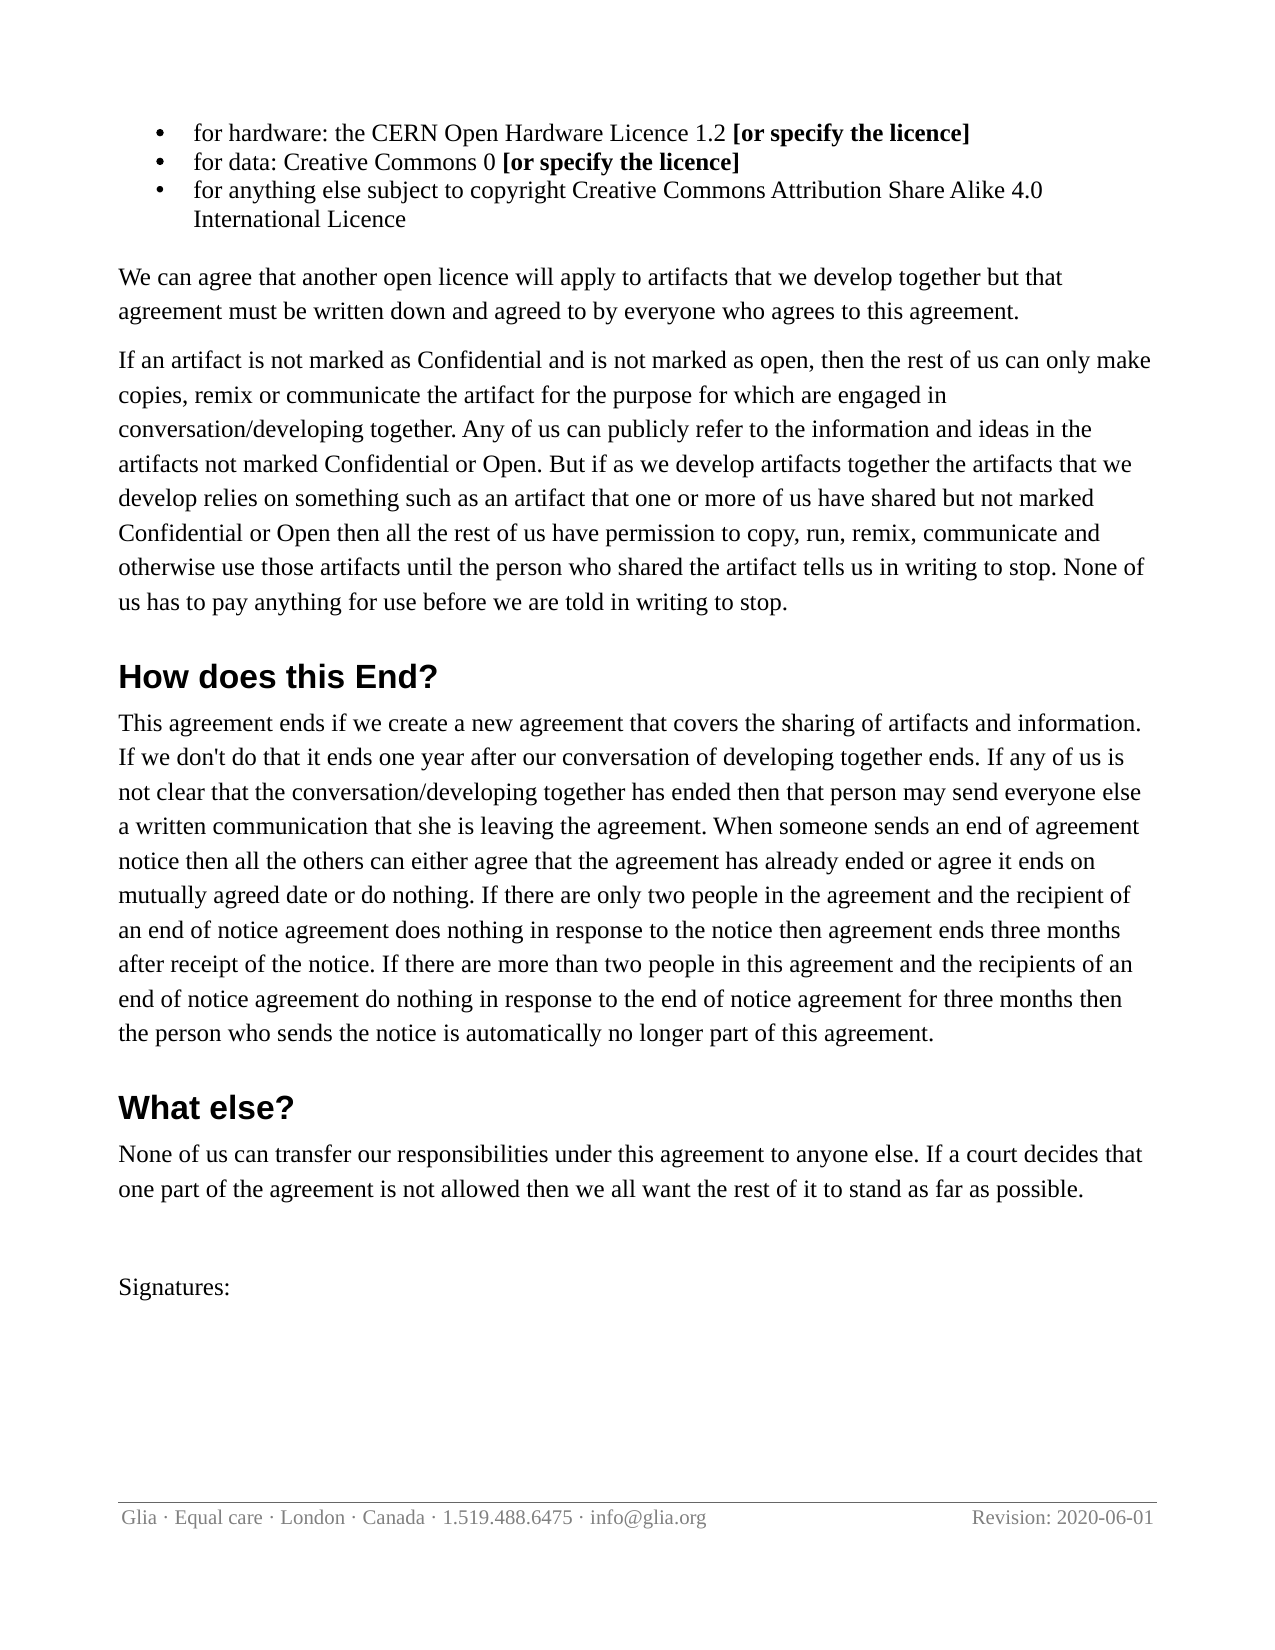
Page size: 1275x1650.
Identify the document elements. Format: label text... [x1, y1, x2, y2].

text This agreement ends if we create a new agreement that covers the sharing of artifacts and information. If we don't do that it ends one year after our conversation of developing together ends. If any of us is not clear that the conversation/developing together has ended then that person may send everyone else a written communication that she is leaving the agreement. When someone sends an end of agreement notice then all the others can either agree that the agreement has already ended or agree it ends on mutually agreed date or do nothing. If there are only two people in the agreement and the recipient of an end of notice agreement does nothing in response to the notice then agreement ends three months after receipt of the notice. If there are more than two people in this agreement and the recipients of an end of notice agreement do nothing in response to the end of notice agreement for three months then the person who sends the notice is automatically no longer part of this agreement. [118, 708, 1157, 1047]
list for hardware: the CERN Open Hardware Licence 1.2 [or specify the licence] [156, 118, 1157, 147]
list for data: Creative Commons 0 [or specify the licence] [156, 147, 1157, 176]
list for anything else subject to copyright Creative Commons Attribution Share Alike 4.0 International Licence [156, 176, 1157, 233]
subtitle What else? [118, 1088, 1157, 1127]
text We can agree that another open licence will apply to artifacts that we develop together but that agreement must be written down and agreed to by everyone who agrees to this agreement. [118, 262, 1157, 325]
subtitle How does this End? [118, 657, 1157, 695]
text If an artifact is not marked as Confidential and is not marked as open, then the rest of us can only make copies, remix or communicate the artifact for the purpose for which are engaged in conversation/developing together. Any of us can publicly refer to the information and ideas in the artifacts not marked Confidential or Open. But if as we develop artifacts together the artifacts that we develop relies on something such as an artifact that one or more of us have shared but not marked Confidential or Open then all the rest of us have permission to copy, run, remix, communicate and otherwise use those artifacts until the person who shared the artifact tells us in writing to stop. None of us has to pay anything for use before we are told in writing to stop. [118, 345, 1157, 616]
text Signatures: [118, 1272, 1157, 1301]
text None of us can transfer our responsibilities under this agreement to anyone else. If a court decides that one part of the agreement is not allowed then we all want the rest of it to stand as far as possible. [118, 1139, 1157, 1202]
